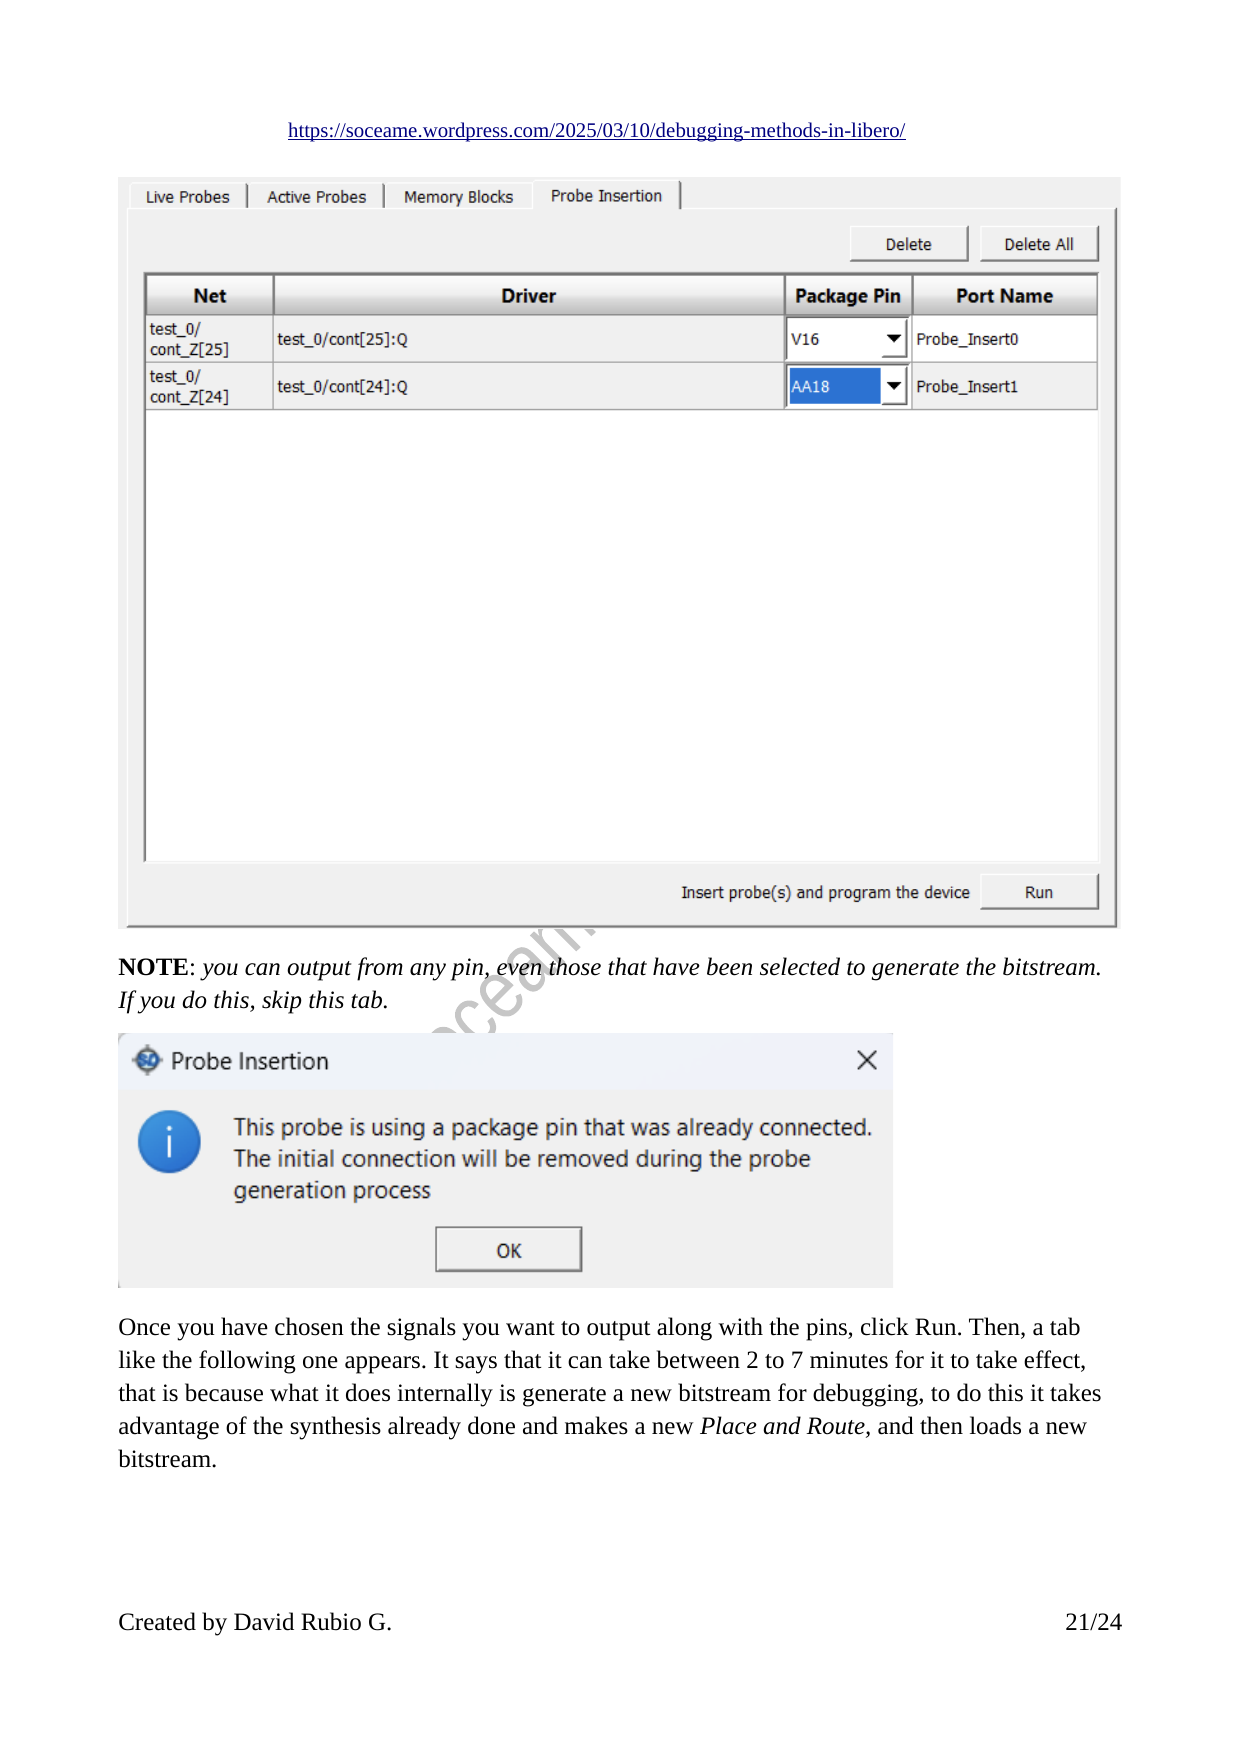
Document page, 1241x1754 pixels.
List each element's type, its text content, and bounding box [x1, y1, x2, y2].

picture [118, 177, 1121, 929]
text Once you have chosen the signals you want to output along with the pins, click Run. Then, a tab like the following one appears. It says that it can take between 2 to 7 minutes for it to take effect, that is because what it does internally is generate a new bitstream for debugging, to do this it takes advantage of the synthesis already done and makes a new Place and Route, and then loads a new bitstream. [118, 1312, 1122, 1473]
picture [118, 1033, 894, 1288]
text NOTE: you can output from any pin, even those that have been selected to generate the bitstream. If you do this, skip this tab. [118, 952, 1122, 1014]
